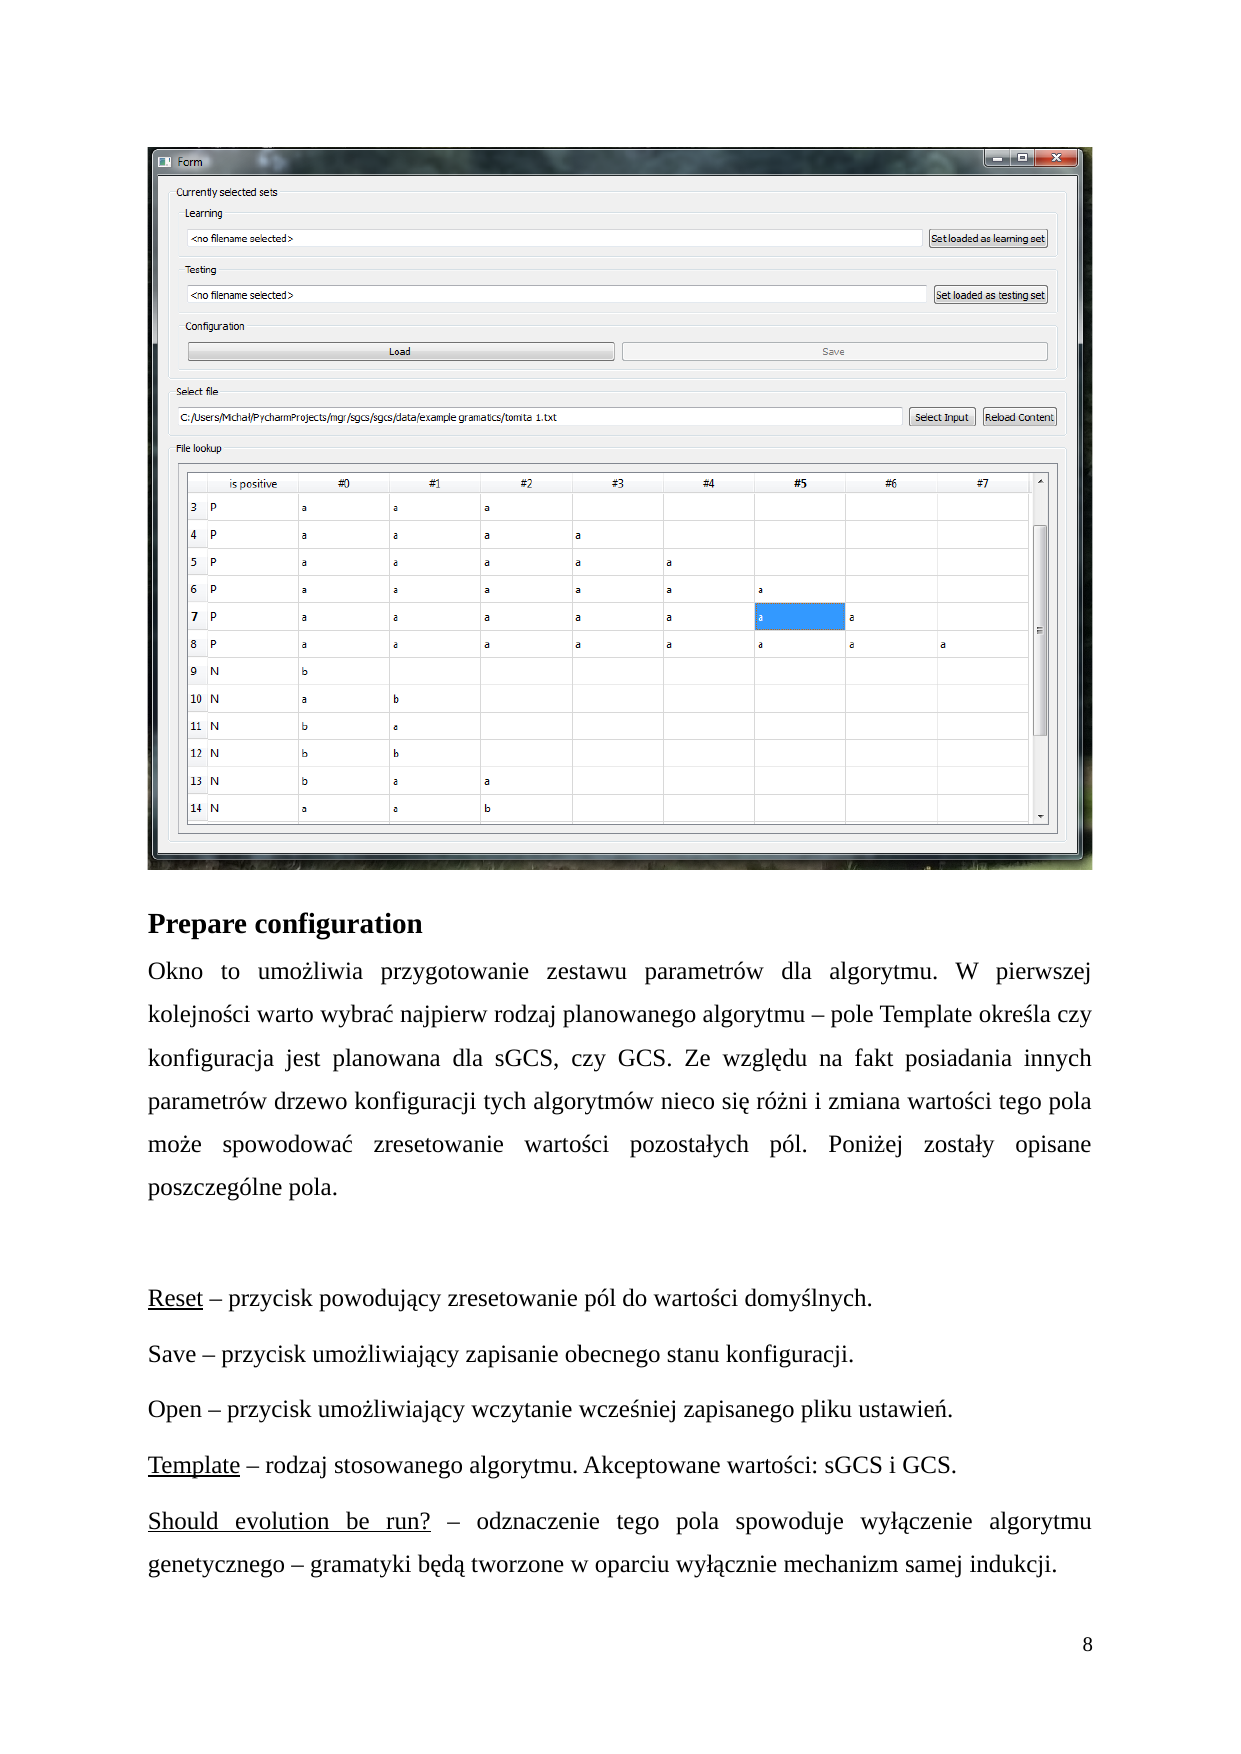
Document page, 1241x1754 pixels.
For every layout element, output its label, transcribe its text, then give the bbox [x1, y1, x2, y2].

text Save – przycisk umożliwiający zapisanie obecnego stanu konfiguracji. [148, 1339, 1093, 1368]
text Okno to umożliwia przygotowanie zestawu parametrów dla algorytmu. W pierwszej kolejności warto wybrać najpierw rodzaj planowanego algorytmu – pole Template określa czy konfiguracja jest planowana dla sGCS, czy GCS. Ze względu na fakt posiadania innych parametrów drzewo konfiguracji tych algorytmów nieco się różni i zmiana wartości tego pola może spowodować zresetowanie wartości pozostałych pól. Poniżej zostały opisane poszczególne pola. [148, 956, 1093, 1201]
text Reset – przycisk powodujący zresetowanie pól do wartości domyślnych. [148, 1283, 1093, 1312]
text Prepare configuration [148, 906, 1093, 939]
text Template – rodzaj stosowanego algorytmu. Akceptowane wartości: sGCS i GCS. [148, 1450, 1093, 1479]
text Should evolution be run? – odznaczenie tego pola spowoduje wyłączenie algorytmu genetycznego – gramatyki będą tworzone w oparciu wyłącznie mechanizm samej indukcji. [148, 1506, 1093, 1578]
text Open – przycisk umożliwiający wczytanie wcześniej zapisanego pliku ustawień. [148, 1394, 1093, 1423]
picture [147, 147, 1093, 870]
